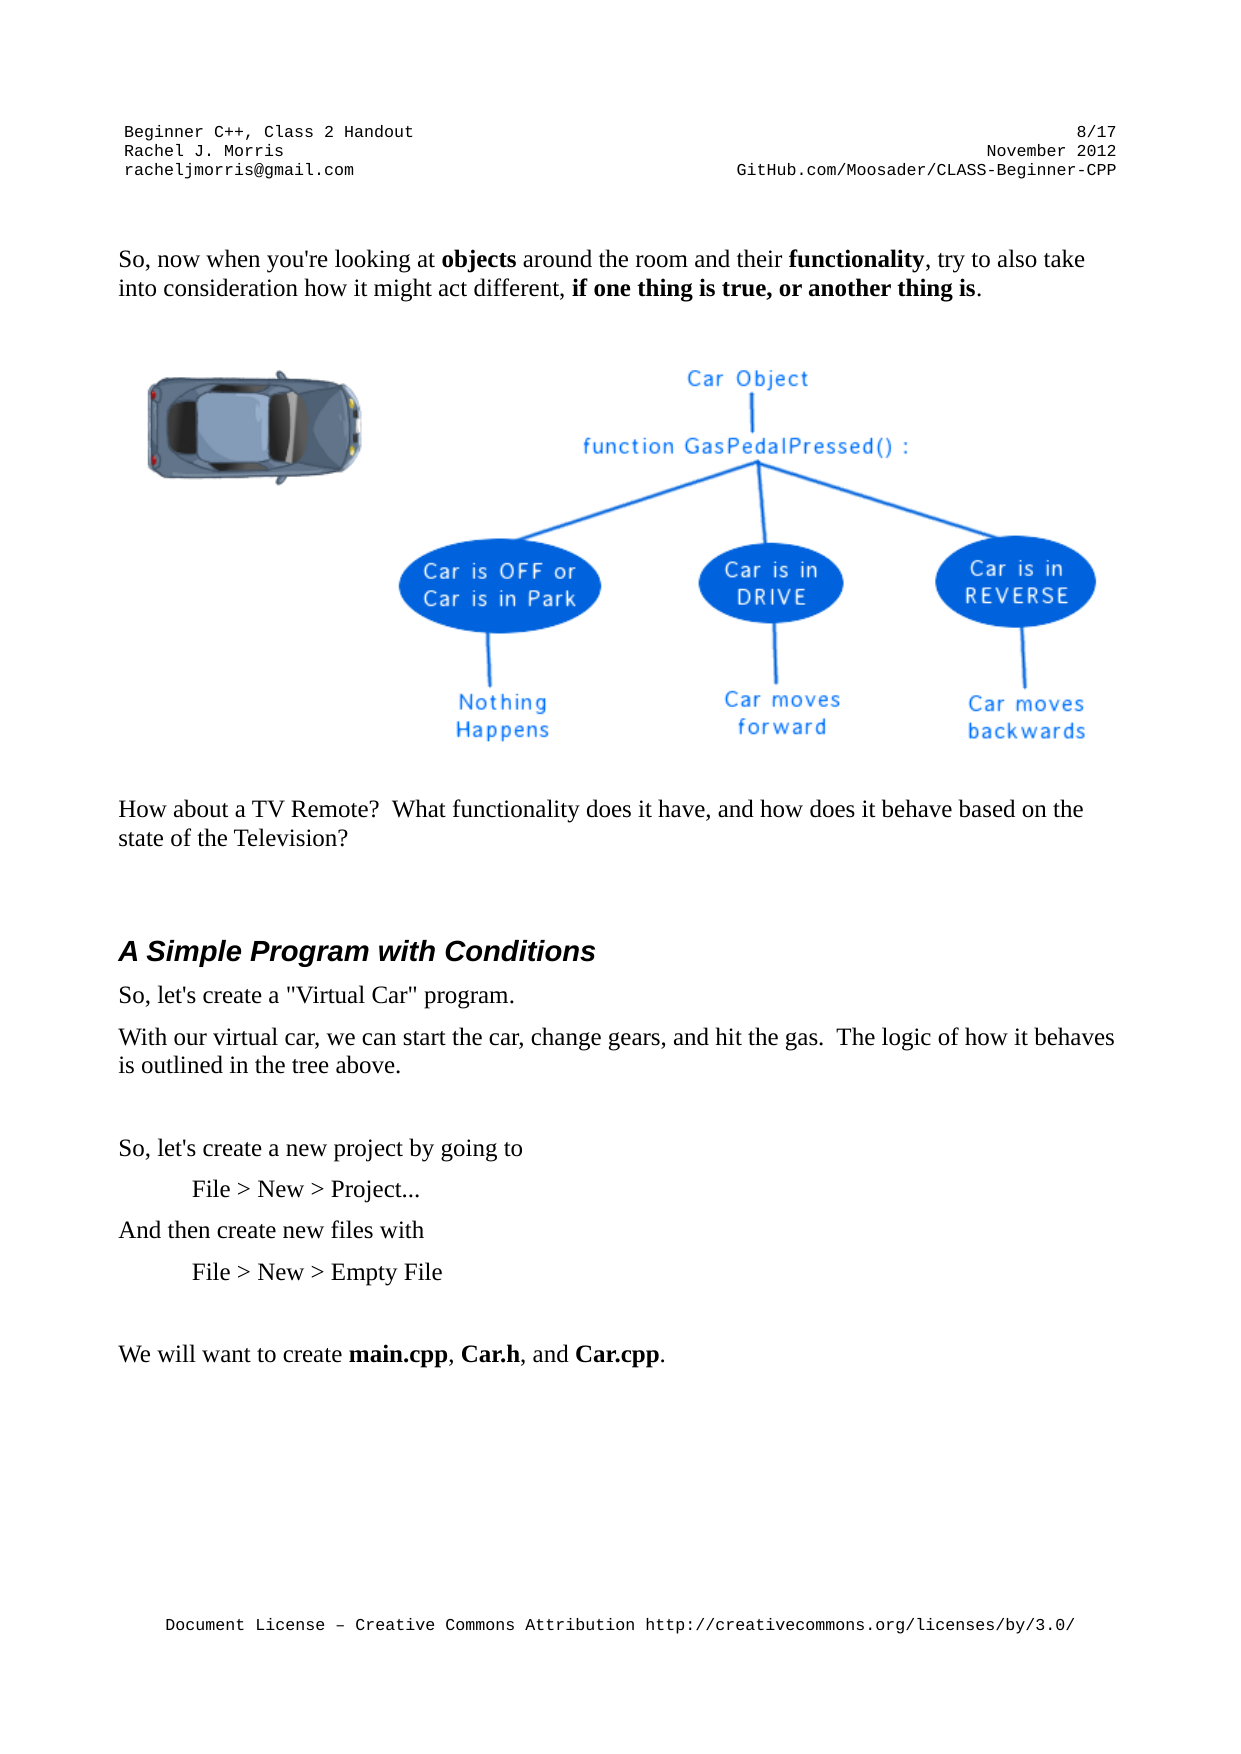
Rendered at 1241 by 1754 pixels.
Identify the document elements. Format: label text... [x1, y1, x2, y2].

picture [118, 347, 1122, 766]
subtitle A Simple Program with Conditions [118, 934, 1122, 968]
text And then create new files with [118, 1216, 1122, 1244]
text File > New > Empty File [118, 1257, 1122, 1286]
text With our virtual car, we can start the car, change gears, and hit the gas. The logic of how it behaves is outlined in the tree above. [118, 1022, 1122, 1079]
text So, let's create a "Virtual Car" program. [118, 981, 1122, 1009]
text We will want to create main.cpp, Car.h, and Car.cpp. [118, 1339, 1122, 1368]
text So, now when you're looking at objects around the room and their functionality, try to also take into consideration how it might act different, if one thing is true, or another thing is. [118, 244, 1122, 302]
text So, let's create a new project by going to [118, 1133, 1122, 1162]
text How about a TV Remote? What functionality does it have, and how does it behave based on the state of the Television? [118, 794, 1122, 852]
text File > New > Project... [118, 1174, 1122, 1203]
